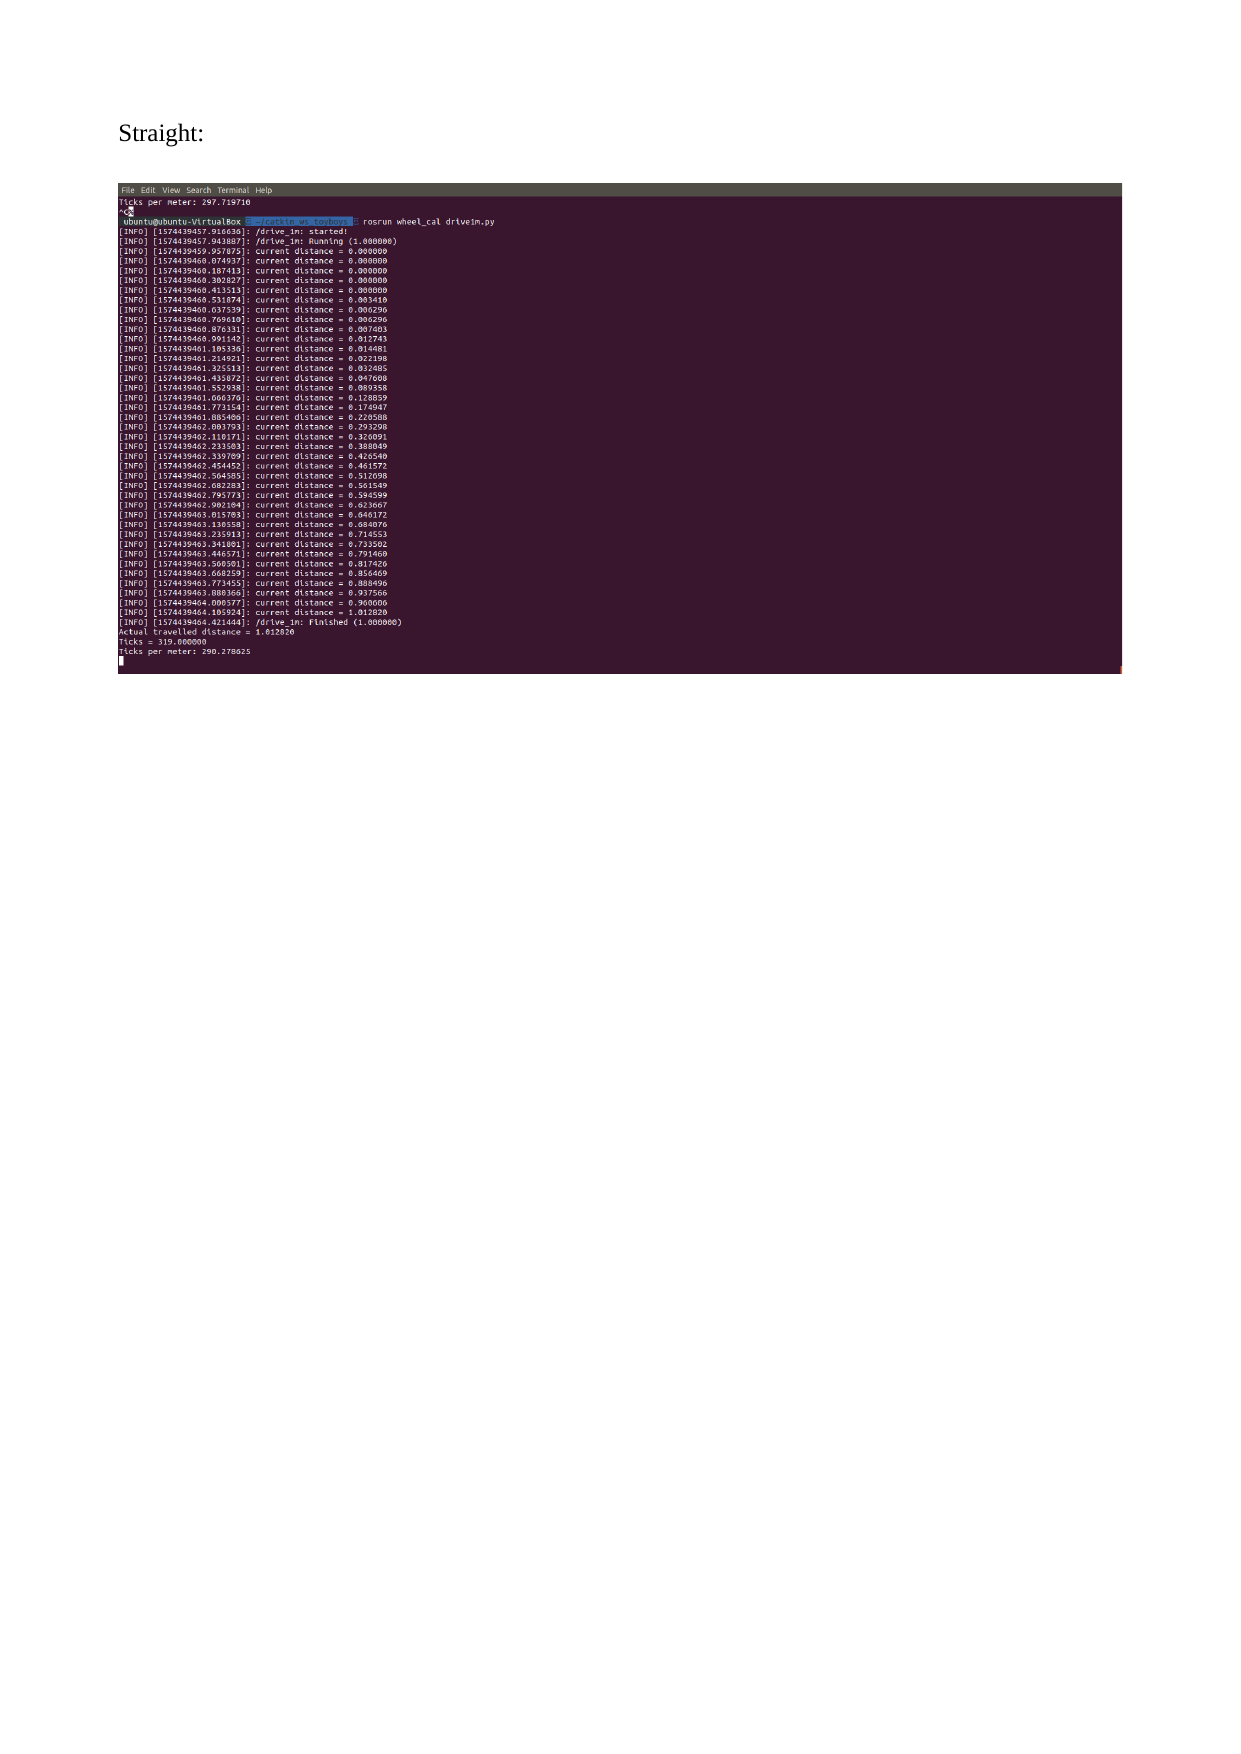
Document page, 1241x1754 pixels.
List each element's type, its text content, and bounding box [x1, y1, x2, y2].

text Straight: [118, 118, 1122, 147]
picture [118, 183, 1123, 674]
